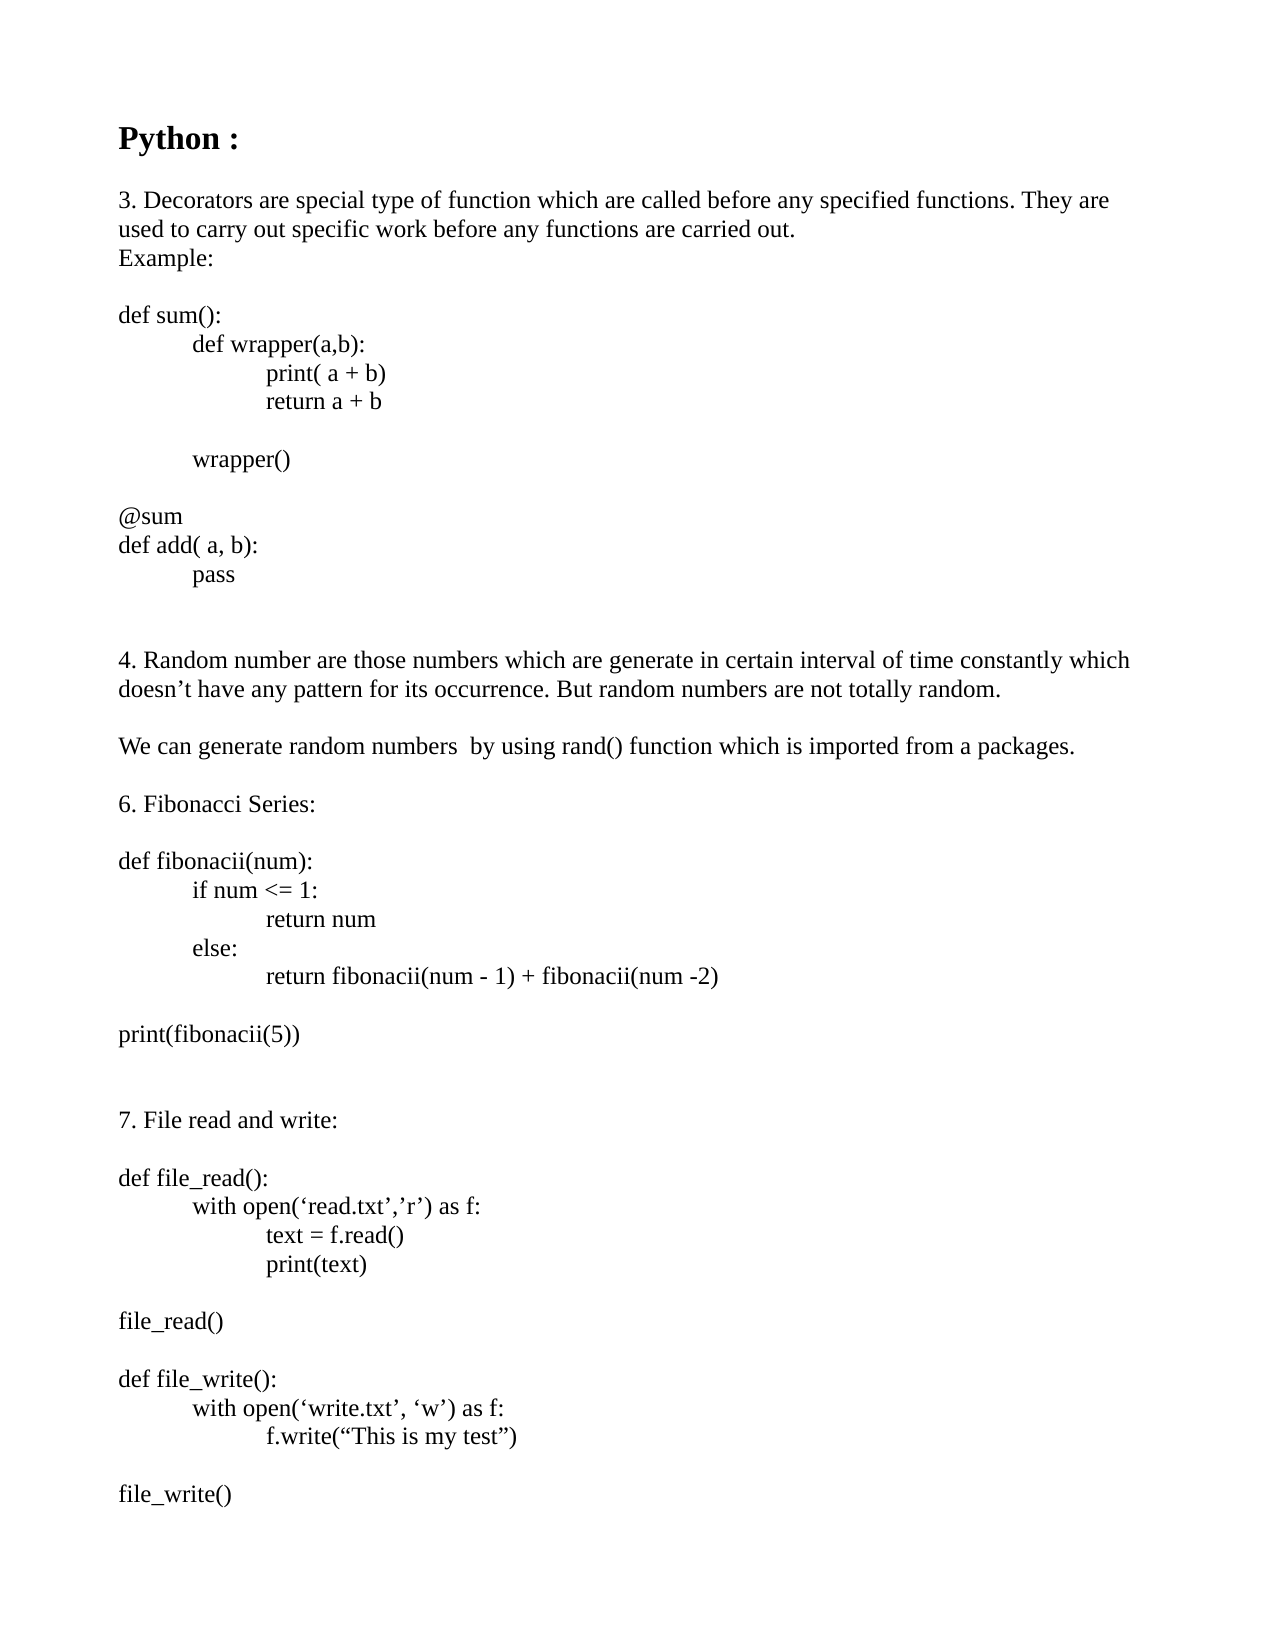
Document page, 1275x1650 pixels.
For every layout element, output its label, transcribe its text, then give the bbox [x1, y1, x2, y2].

text return a + b [118, 386, 1157, 415]
text print( a + b) [118, 358, 1157, 386]
text def wrapper(a,b): [118, 329, 1157, 358]
text def file_read(): [118, 1163, 1157, 1191]
text 4. Random number are those numbers which are generate in certain interval of time constantly which doesn’t have any pattern for its occurrence. But random numbers are not totally random. [118, 645, 1157, 703]
text def sum(): [118, 300, 1157, 329]
text 6. Fibonacci Series: [118, 789, 1157, 818]
text print(text) [118, 1249, 1157, 1278]
text Python : [118, 118, 1157, 156]
text def fibonacii(num): [118, 846, 1157, 875]
text We can generate random numbers by using rand() function which is imported from a packages. [118, 731, 1157, 760]
text print(fibonacii(5)) [118, 1019, 1157, 1048]
text file_write() [118, 1479, 1157, 1508]
text file_read() [118, 1306, 1157, 1335]
text text = f.read() [118, 1220, 1157, 1249]
text return fibonacii(num - 1) + fibonacii(num -2) [118, 961, 1157, 990]
text 3. Decorators are special type of function which are called before any specified functions. They are used to carry out specific work before any functions are carried out. [118, 185, 1157, 243]
text def file_write(): [118, 1364, 1157, 1393]
text return num [118, 904, 1157, 933]
text pass [118, 559, 1157, 588]
text f.write(“This is my test”) [118, 1421, 1157, 1450]
text def add( a, b): [118, 530, 1157, 559]
text 7. File read and write: [118, 1105, 1157, 1134]
text if num <= 1: [118, 875, 1157, 904]
text with open(‘write.txt’, ‘w’) as f: [118, 1393, 1157, 1421]
text wrapper() [118, 444, 1157, 473]
text Example: [118, 243, 1157, 271]
text with open(‘read.txt’,’r’) as f: [118, 1191, 1157, 1220]
text else: [118, 933, 1157, 961]
text @sum [118, 501, 1157, 530]
